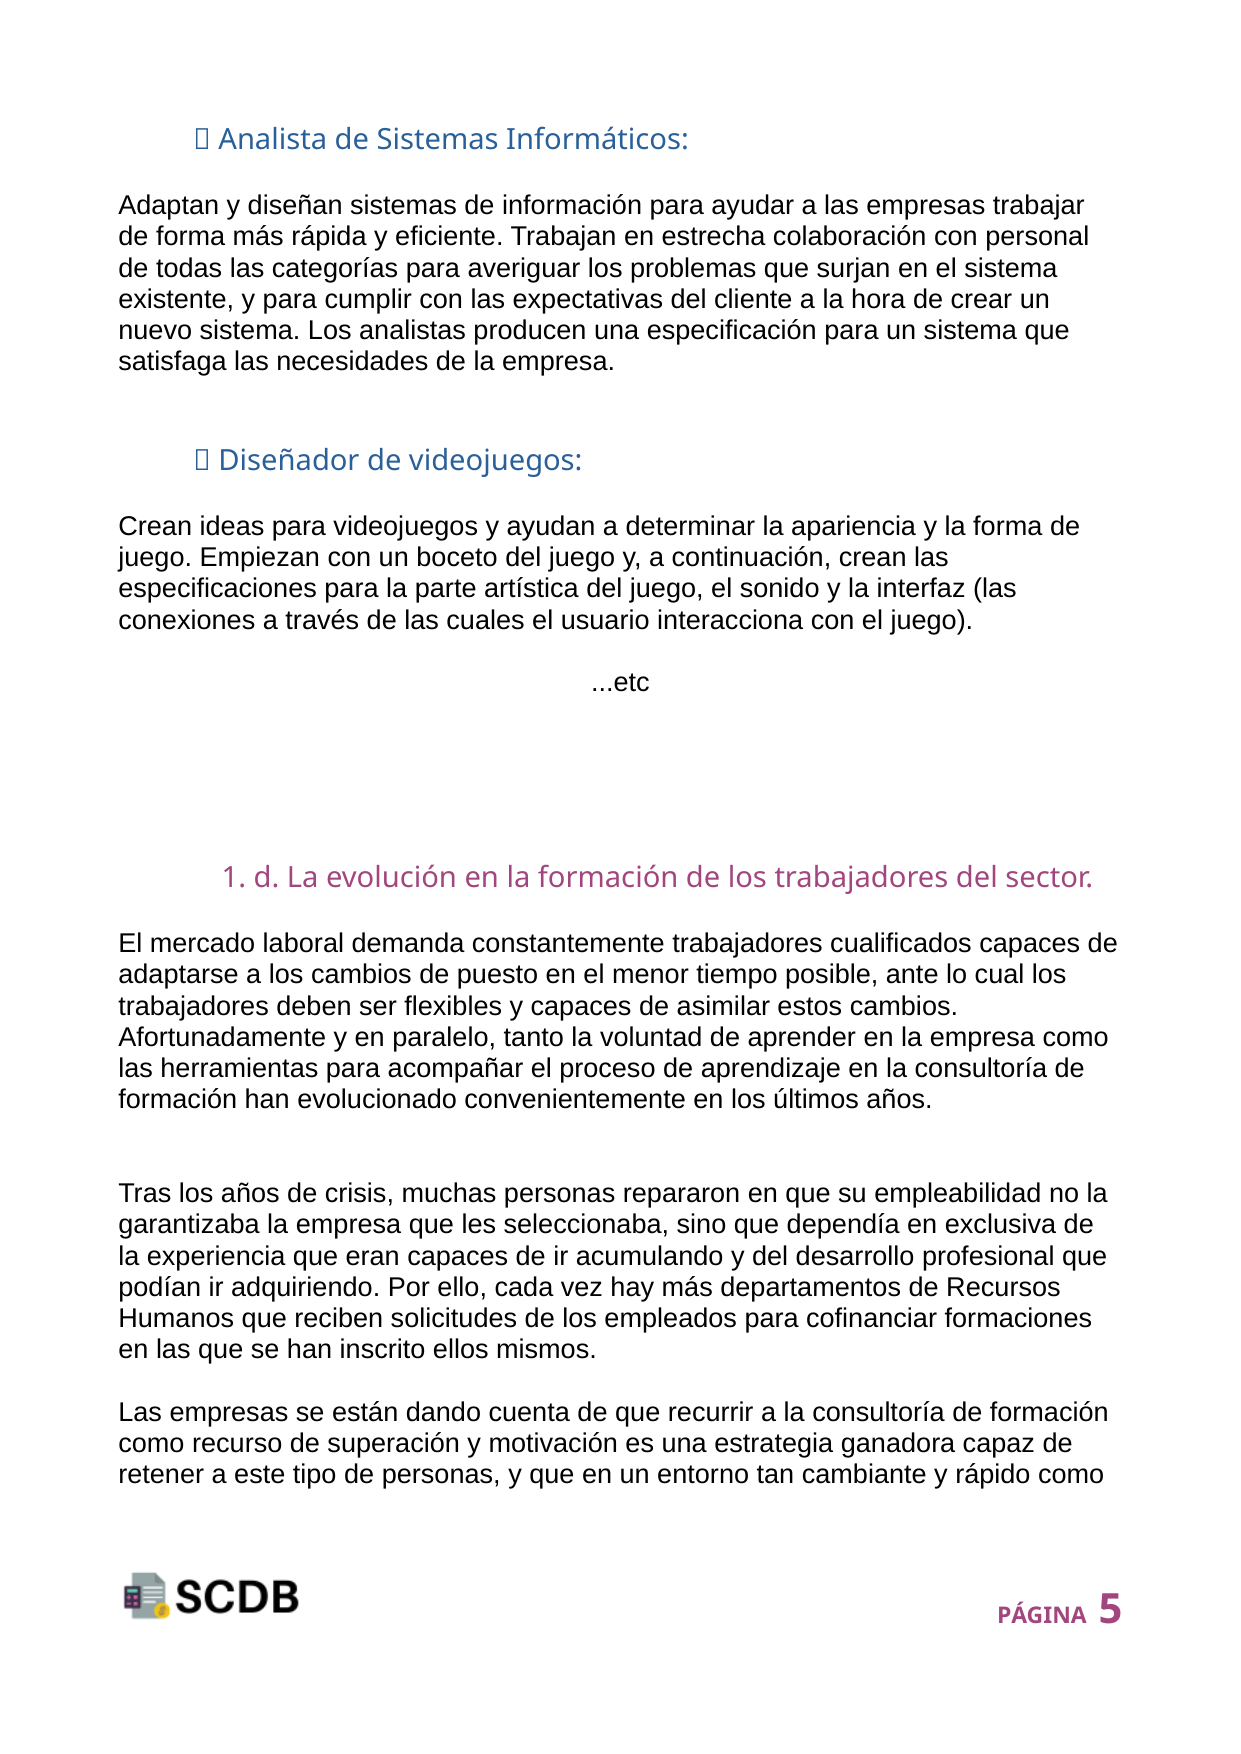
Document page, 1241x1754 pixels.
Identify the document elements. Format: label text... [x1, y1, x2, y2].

text  Analista de Sistemas Informáticos: [118, 118, 1122, 158]
text El mercado laboral demanda constantemente trabajadores cualificados capaces de adaptarse a los cambios de puesto en el menor tiempo posible, ante lo cual los trabajadores deben ser flexibles y capaces de asimilar estos cambios. Afortunadamente y en paralelo, tanto la voluntad de aprender en la empresa como las herramientas para acompañar el proceso de aprendizaje en la consultoría de formación han evolucionado convenientemente en los últimos años. [118, 927, 1122, 1115]
text Adaptan y diseñan sistemas de información para ayudar a las empresas trabajar de forma más rápida y eficiente. Trabajan en estrecha colaboración con personal de todas las categorías para averiguar los problemas que surjan en el sistema existente, y para cumplir con las expectativas del cliente a la hora de crear un nuevo sistema. Los analistas producen una especificación para un sistema que satisfaga las necesidades de la empresa. [118, 189, 1122, 377]
text ...etc [118, 666, 1122, 697]
text 1. d. La evolución en la formación de los trabajadores del sector. [118, 856, 1122, 896]
text Las empresas se están dando cuenta de que recurrir a la consultoría de formación como recurso de superación y motivación es una estrategia ganadora capaz de retener a este tipo de personas, y que en un entorno tan cambiante y rápido como [118, 1396, 1122, 1490]
text Tras los años de crisis, muchas personas repararon en que su empleabilidad no la garantizaba la empresa que les seleccionaba, sino que dependía en exclusiva de la experiencia que eran capaces de ir acumulando y del desarrollo profesional que podían ir adquiriendo. Por ello, cada vez hay más departamentos de Recursos Humanos que reciben solicitudes de los empleados para cofinanciar formaciones en las que se han inscrito ellos mismos. [118, 1177, 1122, 1365]
text  Diseñador de videojuegos: [118, 439, 1122, 479]
text Crean ideas para videojuegos y ayudan a determinar la apariencia y la forma de juego. Empiezan con un boceto del juego y, a continuación, crean las especificaciones para la parte artística del juego, el sonido y la interfaz (las conexiones a través de las cuales el usuario interacciona con el juego). [118, 510, 1122, 635]
picture [122, 1569, 305, 1622]
